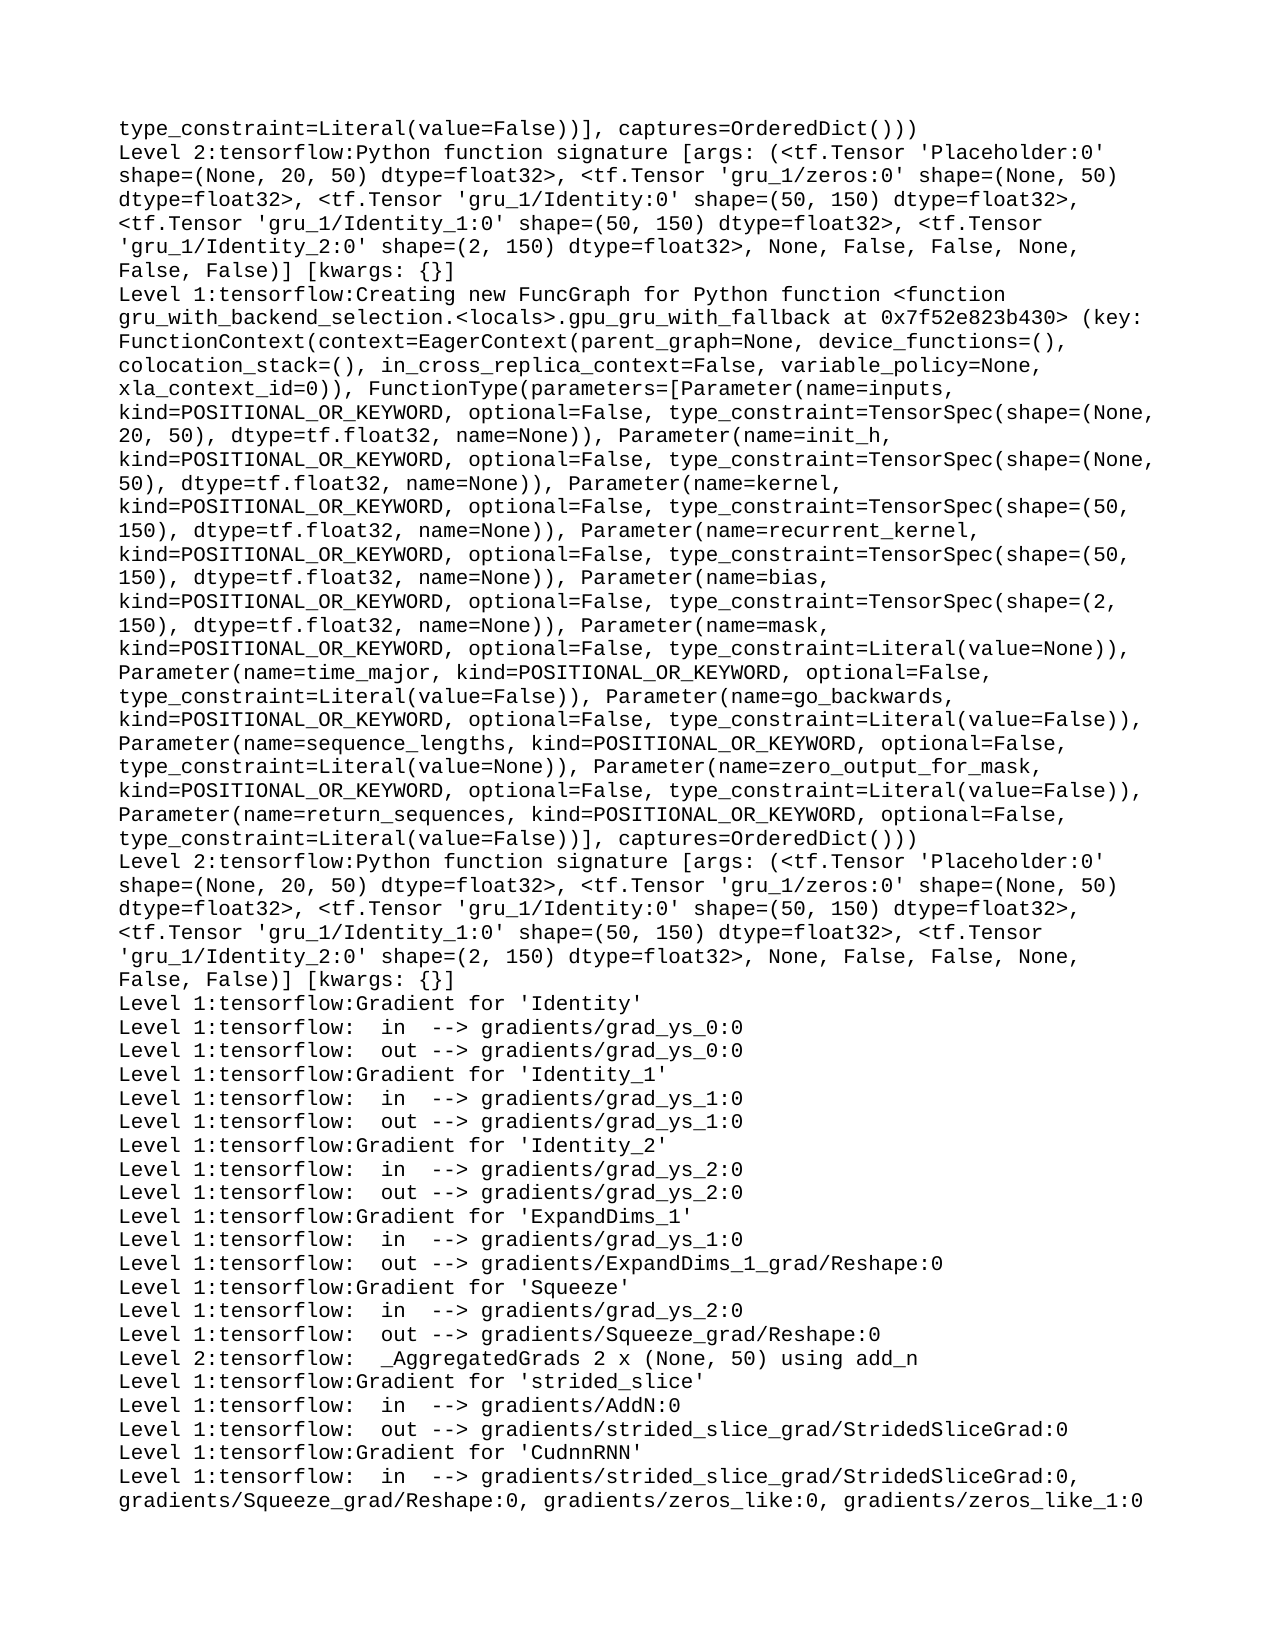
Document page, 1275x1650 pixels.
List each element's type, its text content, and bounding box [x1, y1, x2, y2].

text Level 1:tensorflow: in --> gradients/grad_ys_1:0 [118, 1229, 1157, 1253]
text Level 2:tensorflow:Python function signature [args: (<tf.Tensor 'Placeholder:0' shape=(None, 20, 50) dtype=float32>, <tf.Tensor 'gru_1/zeros:0' shape=(None, 50) dtype=float32>, <tf.Tensor 'gru_1/Identity:0' shape=(50, 150) dtype=float32>, <tf.Tensor 'gru_1/Identity_1:0' shape=(50, 150) dtype=float32>, <tf.Tensor 'gru_1/Identity_2:0' shape=(2, 150) dtype=float32>, None, False, False, None, False, False)] [kwargs: {}] [118, 851, 1157, 993]
text Level 1:tensorflow: out --> gradients/strided_slice_grad/StridedSliceGrad:0 [118, 1419, 1157, 1442]
text Level 1:tensorflow: out --> gradients/grad_ys_0:0 [118, 1040, 1157, 1064]
text Level 1:tensorflow: in --> gradients/grad_ys_2:0 [118, 1300, 1157, 1324]
text Level 2:tensorflow:Python function signature [args: (<tf.Tensor 'Placeholder:0' shape=(None, 20, 50) dtype=float32>, <tf.Tensor 'gru_1/zeros:0' shape=(None, 50) dtype=float32>, <tf.Tensor 'gru_1/Identity:0' shape=(50, 150) dtype=float32>, <tf.Tensor 'gru_1/Identity_1:0' shape=(50, 150) dtype=float32>, <tf.Tensor 'gru_1/Identity_2:0' shape=(2, 150) dtype=float32>, None, False, False, None, False, False)] [kwargs: {}] [118, 142, 1157, 284]
text Level 1:tensorflow:Gradient for 'Identity_2' [118, 1135, 1157, 1158]
text Level 1:tensorflow:Gradient for 'CudnnRNN' [118, 1442, 1157, 1466]
text Level 1:tensorflow: out --> gradients/grad_ys_2:0 [118, 1182, 1157, 1206]
text Level 1:tensorflow: out --> gradients/ExpandDims_1_grad/Reshape:0 [118, 1253, 1157, 1277]
text Level 1:tensorflow: in --> gradients/grad_ys_2:0 [118, 1158, 1157, 1182]
text Level 1:tensorflow: in --> gradients/grad_ys_0:0 [118, 1017, 1157, 1040]
text Level 1:tensorflow:Gradient for 'Identity_1' [118, 1064, 1157, 1088]
text Level 1:tensorflow: out --> gradients/grad_ys_1:0 [118, 1111, 1157, 1135]
text Level 1:tensorflow: in --> gradients/grad_ys_1:0 [118, 1088, 1157, 1111]
text type_constraint=Literal(value=False))], captures=OrderedDict())) [118, 118, 1157, 142]
text Level 1:tensorflow: out --> gradients/Squeeze_grad/Reshape:0 [118, 1324, 1157, 1348]
text Level 1:tensorflow:Gradient for 'ExpandDims_1' [118, 1206, 1157, 1229]
text Level 1:tensorflow:Creating new FuncGraph for Python function <function gru_with_backend_selection.<locals>.gpu_gru_with_fallback at 0x7f52e823b430> (key: FunctionContext(context=EagerContext(parent_graph=None, device_functions=(), colocation_stack=(), in_cross_replica_context=False, variable_policy=None, xla_context_id=0)), FunctionType(parameters=[Parameter(name=inputs, kind=POSITIONAL_OR_KEYWORD, optional=False, type_constraint=TensorSpec(shape=(None, 20, 50), dtype=tf.float32, name=None)), Parameter(name=init_h, kind=POSITIONAL_OR_KEYWORD, optional=False, type_constraint=TensorSpec(shape=(None, 50), dtype=tf.float32, name=None)), Parameter(name=kernel, kind=POSITIONAL_OR_KEYWORD, optional=False, type_constraint=TensorSpec(shape=(50, 150), dtype=tf.float32, name=None)), Parameter(name=recurrent_kernel, kind=POSITIONAL_OR_KEYWORD, optional=False, type_constraint=TensorSpec(shape=(50, 150), dtype=tf.float32, name=None)), Parameter(name=bias, kind=POSITIONAL_OR_KEYWORD, optional=False, type_constraint=TensorSpec(shape=(2, 150), dtype=tf.float32, name=None)), Parameter(name=mask, kind=POSITIONAL_OR_KEYWORD, optional=False, type_constraint=Literal(value=None)), Parameter(name=time_major, kind=POSITIONAL_OR_KEYWORD, optional=False, type_constraint=Literal(value=False)), Parameter(name=go_backwards, kind=POSITIONAL_OR_KEYWORD, optional=False, type_constraint=Literal(value=False)), Parameter(name=sequence_lengths, kind=POSITIONAL_OR_KEYWORD, optional=False, type_constraint=Literal(value=None)), Parameter(name=zero_output_for_mask, kind=POSITIONAL_OR_KEYWORD, optional=False, type_constraint=Literal(value=False)), Parameter(name=return_sequences, kind=POSITIONAL_OR_KEYWORD, optional=False, type_constraint=Literal(value=False))], captures=OrderedDict())) [118, 284, 1157, 851]
text Level 1:tensorflow: in --> gradients/strided_slice_grad/StridedSliceGrad:0, gradients/Squeeze_grad/Reshape:0, gradients/zeros_like:0, gradients/zeros_like_1:0 [118, 1466, 1157, 1513]
text Level 1:tensorflow:Gradient for 'strided_slice' [118, 1371, 1157, 1395]
text Level 1:tensorflow:Gradient for 'Squeeze' [118, 1277, 1157, 1300]
text Level 2:tensorflow: _AggregatedGrads 2 x (None, 50) using add_n [118, 1348, 1157, 1371]
text Level 1:tensorflow: in --> gradients/AddN:0 [118, 1395, 1157, 1419]
text Level 1:tensorflow:Gradient for 'Identity' [118, 993, 1157, 1017]
